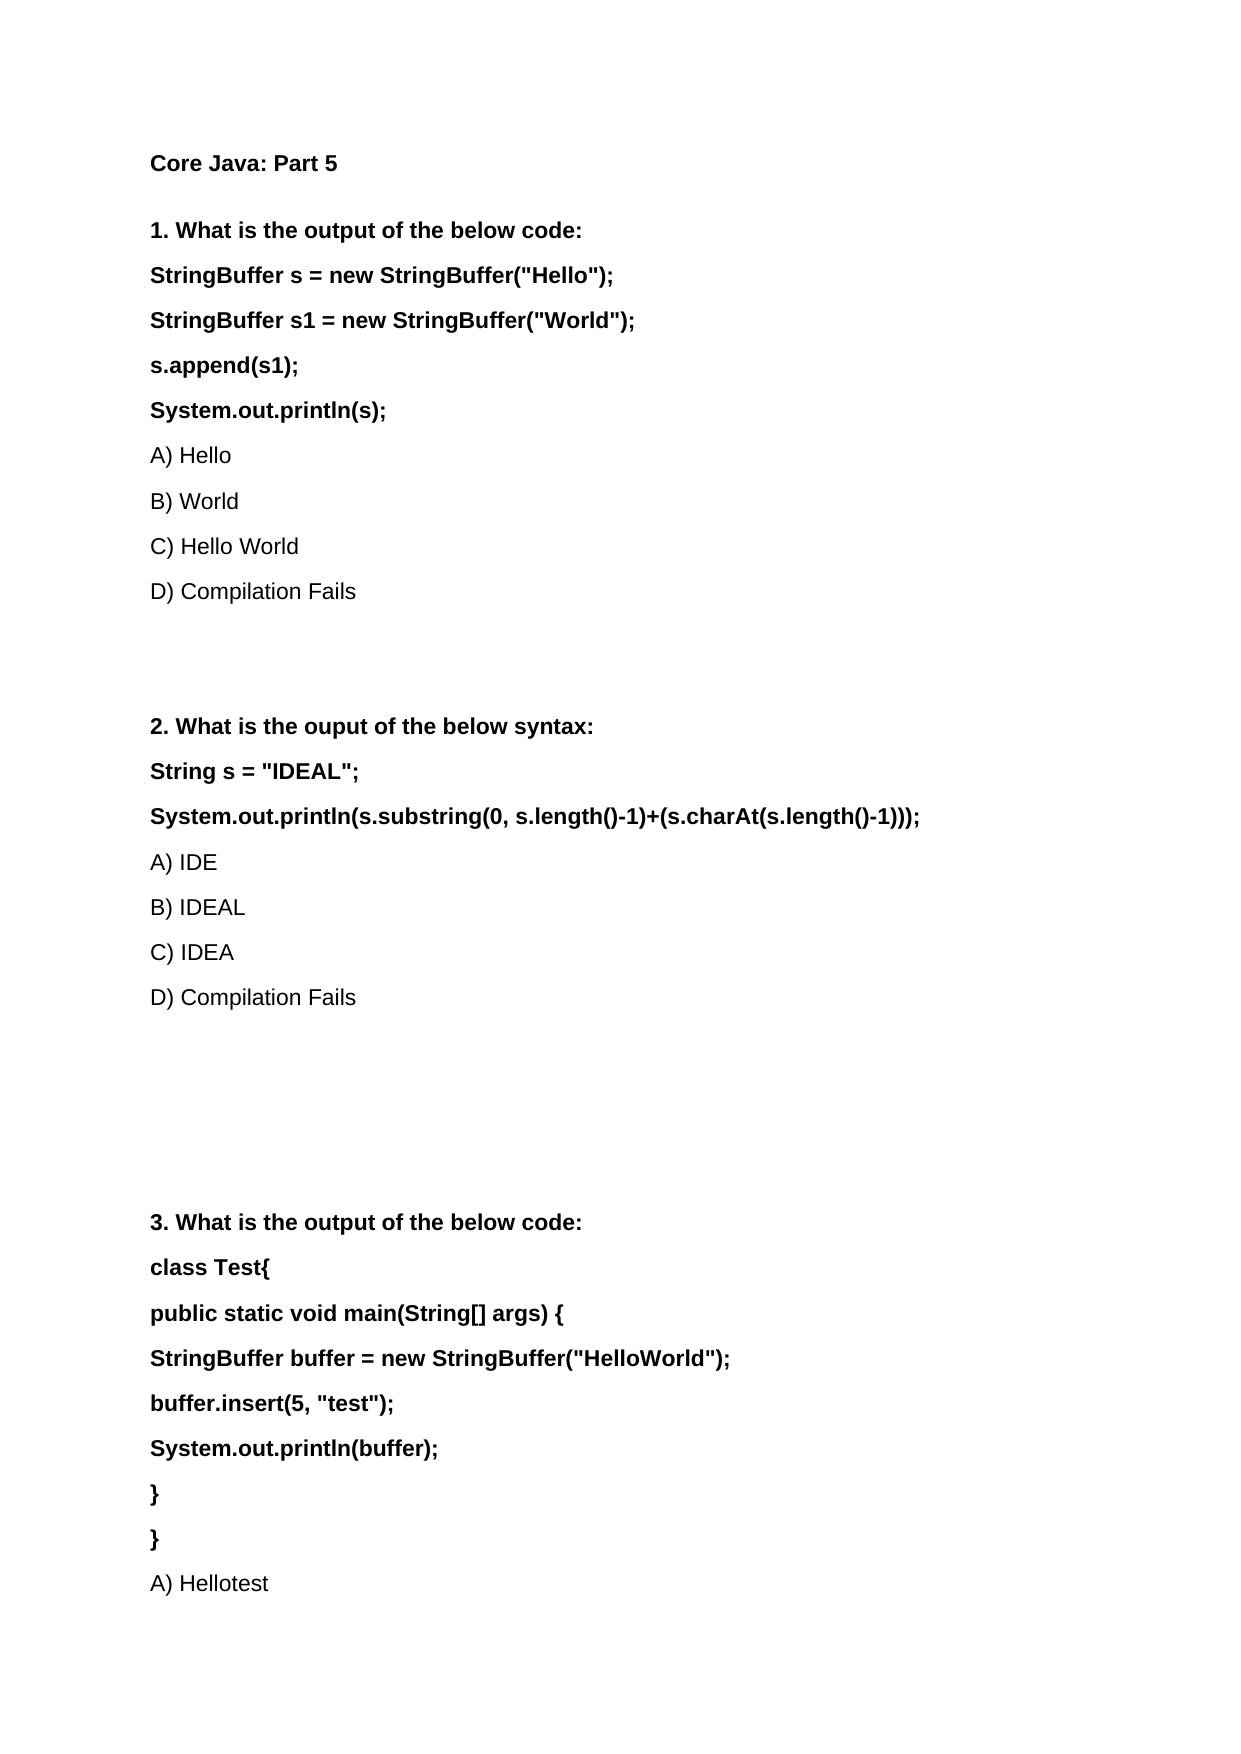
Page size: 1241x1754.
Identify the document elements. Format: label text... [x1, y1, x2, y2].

text class Test{ [150, 1254, 1090, 1281]
text 3. What is the output of the below code: [150, 1209, 1090, 1236]
text D) Compilation Fails [150, 578, 1090, 604]
text System.out.println(s.substring(0, s.length()-1)+(s.charAt(s.length()-1))); [150, 803, 1090, 830]
text A) Hellotest [150, 1570, 1090, 1596]
text String s = "IDEAL"; [150, 758, 1090, 784]
text C) Hello World [150, 533, 1090, 559]
text B) IDEAL [150, 893, 1090, 920]
text } [150, 1480, 1090, 1506]
text StringBuffer buffer = new StringBuffer("HelloWorld"); [150, 1344, 1090, 1371]
text B) World [150, 488, 1090, 514]
text D) Compilation Fails [150, 984, 1090, 1010]
text StringBuffer s = new StringBuffer("Hello"); [150, 262, 1090, 288]
text Core Java: Part 5 [150, 150, 1090, 176]
text buffer.insert(5, "test"); [150, 1390, 1090, 1416]
text A) Hello [150, 442, 1090, 469]
text System.out.println(s); [150, 397, 1090, 424]
text A) IDE [150, 848, 1090, 875]
text 1. What is the output of the below code: [150, 217, 1090, 243]
text s.append(s1); [150, 352, 1090, 379]
text System.out.println(buffer); [150, 1435, 1090, 1461]
text StringBuffer s1 = new StringBuffer("World"); [150, 307, 1090, 333]
text public static void main(String[] args) { [150, 1299, 1090, 1326]
text } [150, 1525, 1090, 1551]
text C) IDEA [150, 939, 1090, 965]
text 2. What is the ouput of the below syntax: [150, 713, 1090, 739]
